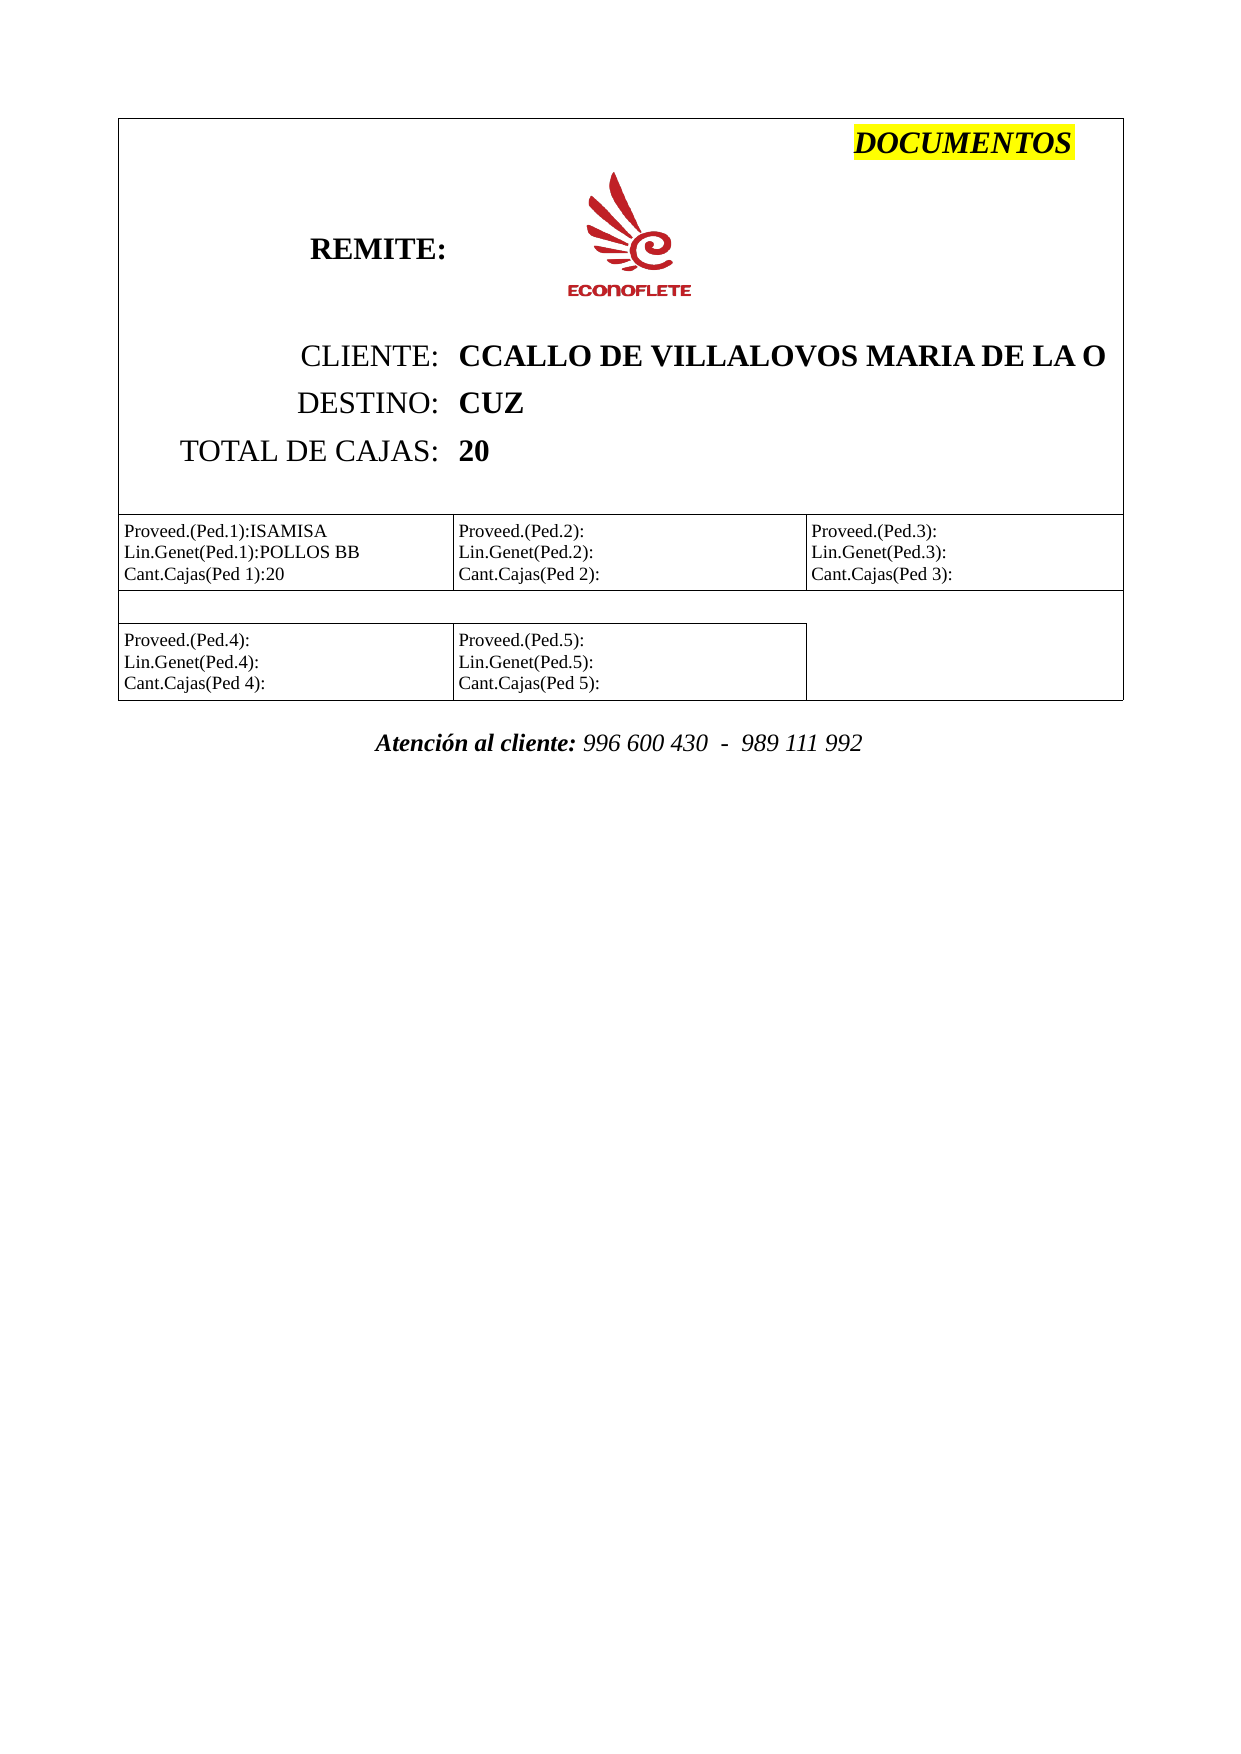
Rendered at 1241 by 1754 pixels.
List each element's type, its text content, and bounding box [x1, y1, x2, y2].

table_cell CCALLO DE VILLALOVOS MARIA DE LA O [453, 332, 1123, 379]
table_cell 20 [453, 426, 1123, 474]
table_cell [806, 379, 1123, 426]
table_cell Proveed.(Ped.2): Lin.Genet(Ped.2): Cant.Cajas(Ped 2): [454, 515, 806, 590]
table_cell [453, 166, 806, 332]
table_cell REMITE: [119, 166, 453, 332]
table_header [453, 119, 806, 166]
text Atención al cliente: 996 600 430 - 989 111 992 [118, 728, 1122, 757]
picture [552, 171, 707, 297]
table_cell Proveed.(Ped.4): Lin.Genet(Ped.4): Cant.Cajas(Ped 4): [119, 624, 453, 699]
table_cell [806, 474, 1123, 514]
table_cell TOTAL DE CAJAS: [119, 426, 453, 474]
table_cell [453, 591, 806, 623]
table_cell Proveed.(Ped.5): Lin.Genet(Ped.5): Cant.Cajas(Ped 5): [454, 624, 806, 699]
table_cell [807, 623, 1123, 699]
table_cell [119, 591, 453, 623]
table_cell CLIENTE: [119, 332, 453, 379]
table_cell Proveed.(Ped.1):ISAMISA Lin.Genet(Ped.1):POLLOS BB Cant.Cajas(Ped 1):20 [119, 515, 453, 590]
table_cell [453, 474, 806, 514]
table_cell [806, 166, 1123, 332]
table_cell CUZ [453, 379, 806, 426]
table_cell DESTINO: [119, 379, 453, 426]
table_header [119, 119, 453, 166]
table_cell [119, 474, 453, 514]
table_cell [806, 591, 1123, 623]
table_header DOCUMENTOS [806, 119, 1123, 166]
table_cell Proveed.(Ped.3): Lin.Genet(Ped.3): Cant.Cajas(Ped 3): [807, 515, 1123, 590]
